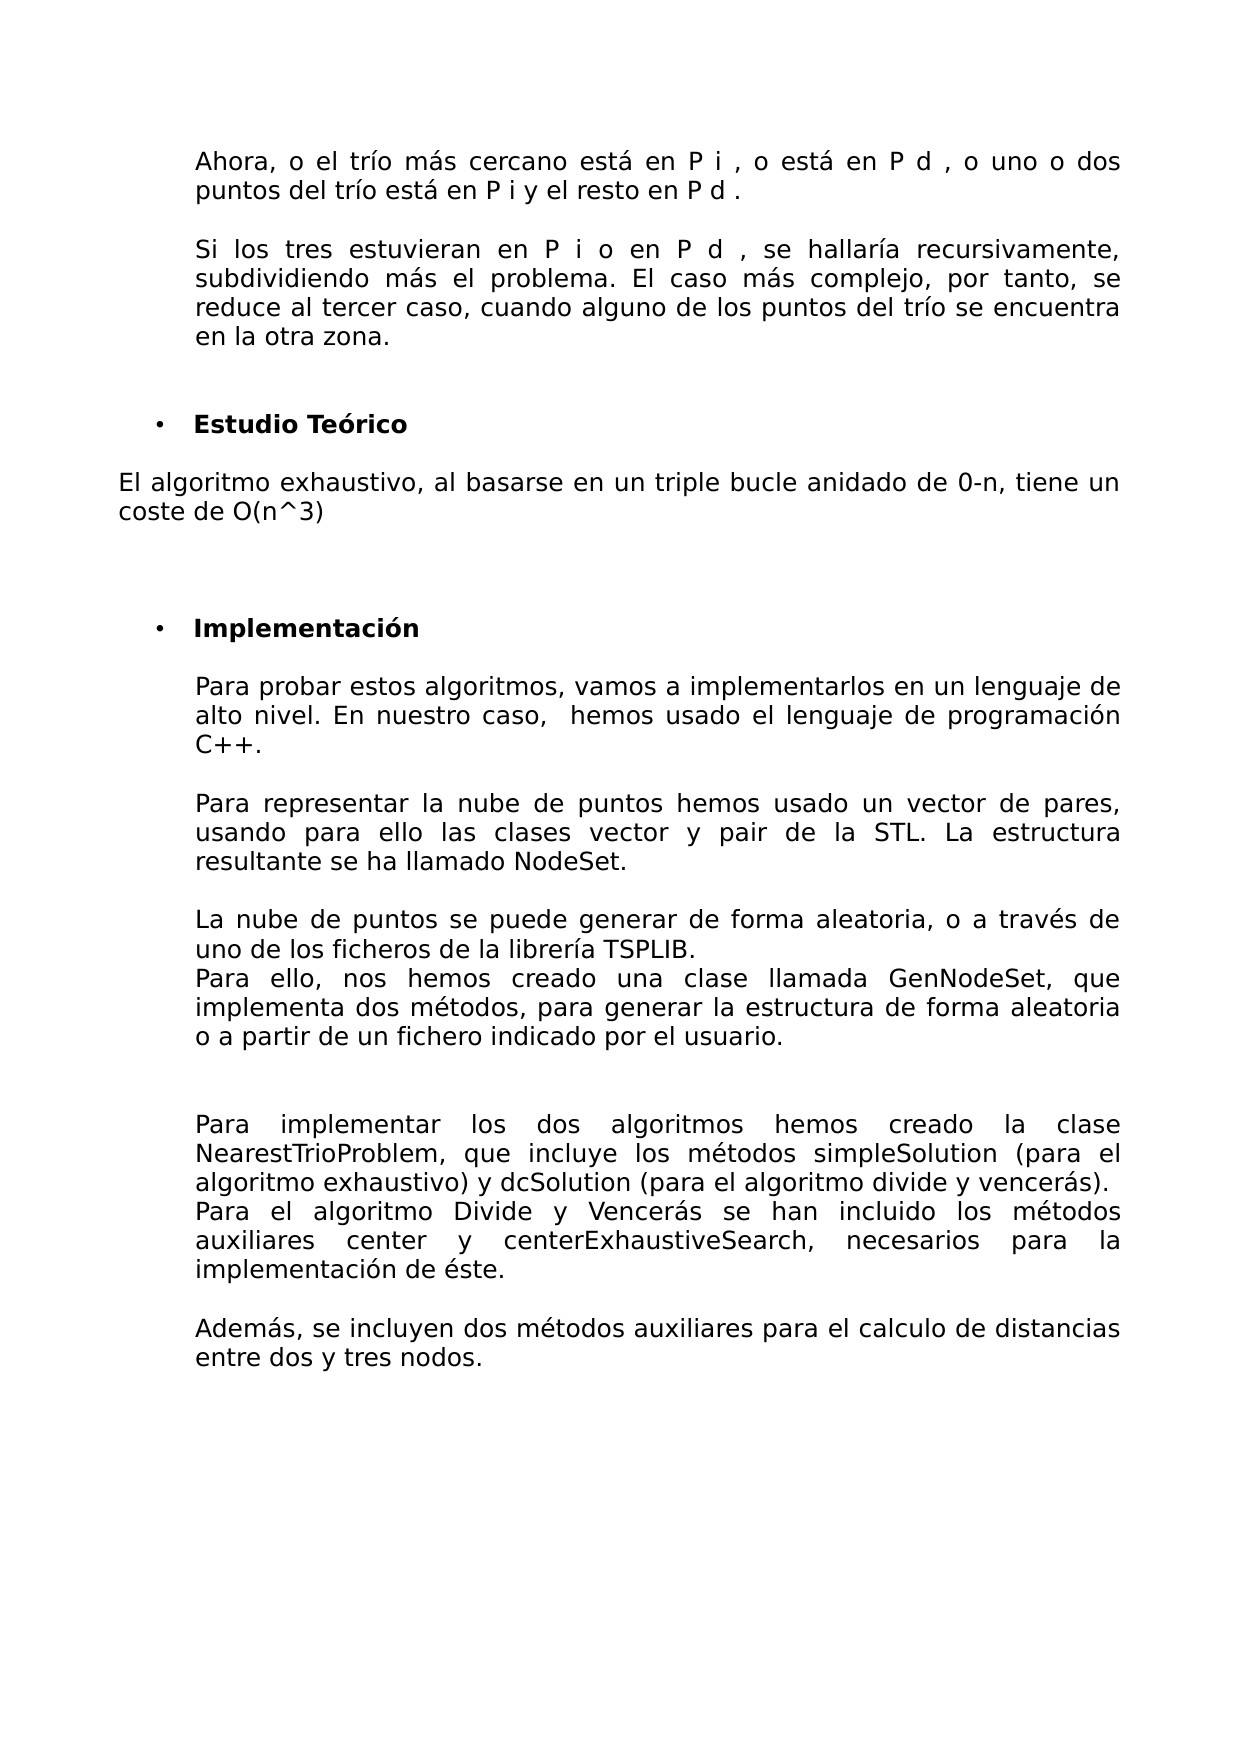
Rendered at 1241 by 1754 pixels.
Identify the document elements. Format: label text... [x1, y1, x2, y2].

list Estudio Teórico [156, 410, 1122, 439]
text Para implementar los dos algoritmos hemos creado la clase NearestTrioProblem, que incluye los métodos simpleSolution (para el algoritmo exhaustivo) y dcSolution (para el algoritmo divide y vencerás). [195, 1110, 1122, 1197]
text Si los tres estuvieran en P i o en P d , se hallaría recursivamente, subdividiendo más el problema. El caso más complejo, por tanto, se reduce al tercer caso, cuando alguno de los puntos del trío se encuentra en la otra zona. [195, 235, 1122, 351]
text Ahora, o el trío más cercano está en P i , o está en P d , o uno o dos puntos del trío está en P i y el resto en P d . [195, 147, 1122, 206]
text Para ello, nos hemos creado una clase llamada GenNodeSet, que implementa dos métodos, para generar la estructura de forma aleatoria o a partir de un fichero indicado por el usuario. [195, 964, 1122, 1051]
text El algoritmo exhaustivo, al basarse en un triple bucle anidado de 0-n, tiene un coste de O(n^3) [118, 468, 1122, 526]
text Para probar estos algoritmos, vamos a implementarlos en un lenguaje de alto nivel. En nuestro caso, hemos usado el lenguaje de programación C++. [195, 672, 1122, 760]
text Además, se incluyen dos métodos auxiliares para el calculo de distancias entre dos y tres nodos. [195, 1314, 1122, 1372]
text Para representar la nube de puntos hemos usado un vector de pares, usando para ello las clases vector y pair de la STL. La estructura resultante se ha llamado NodeSet. [195, 789, 1122, 876]
text La nube de puntos se puede generar de forma aleatoria, o a través de uno de los ficheros de la librería TSPLIB. [195, 906, 1122, 964]
text Para el algoritmo Divide y Vencerás se han incluido los métodos auxiliares center y centerExhaustiveSearch, necesarios para la implementación de éste. [195, 1197, 1122, 1285]
list Implementación [156, 614, 1122, 643]
